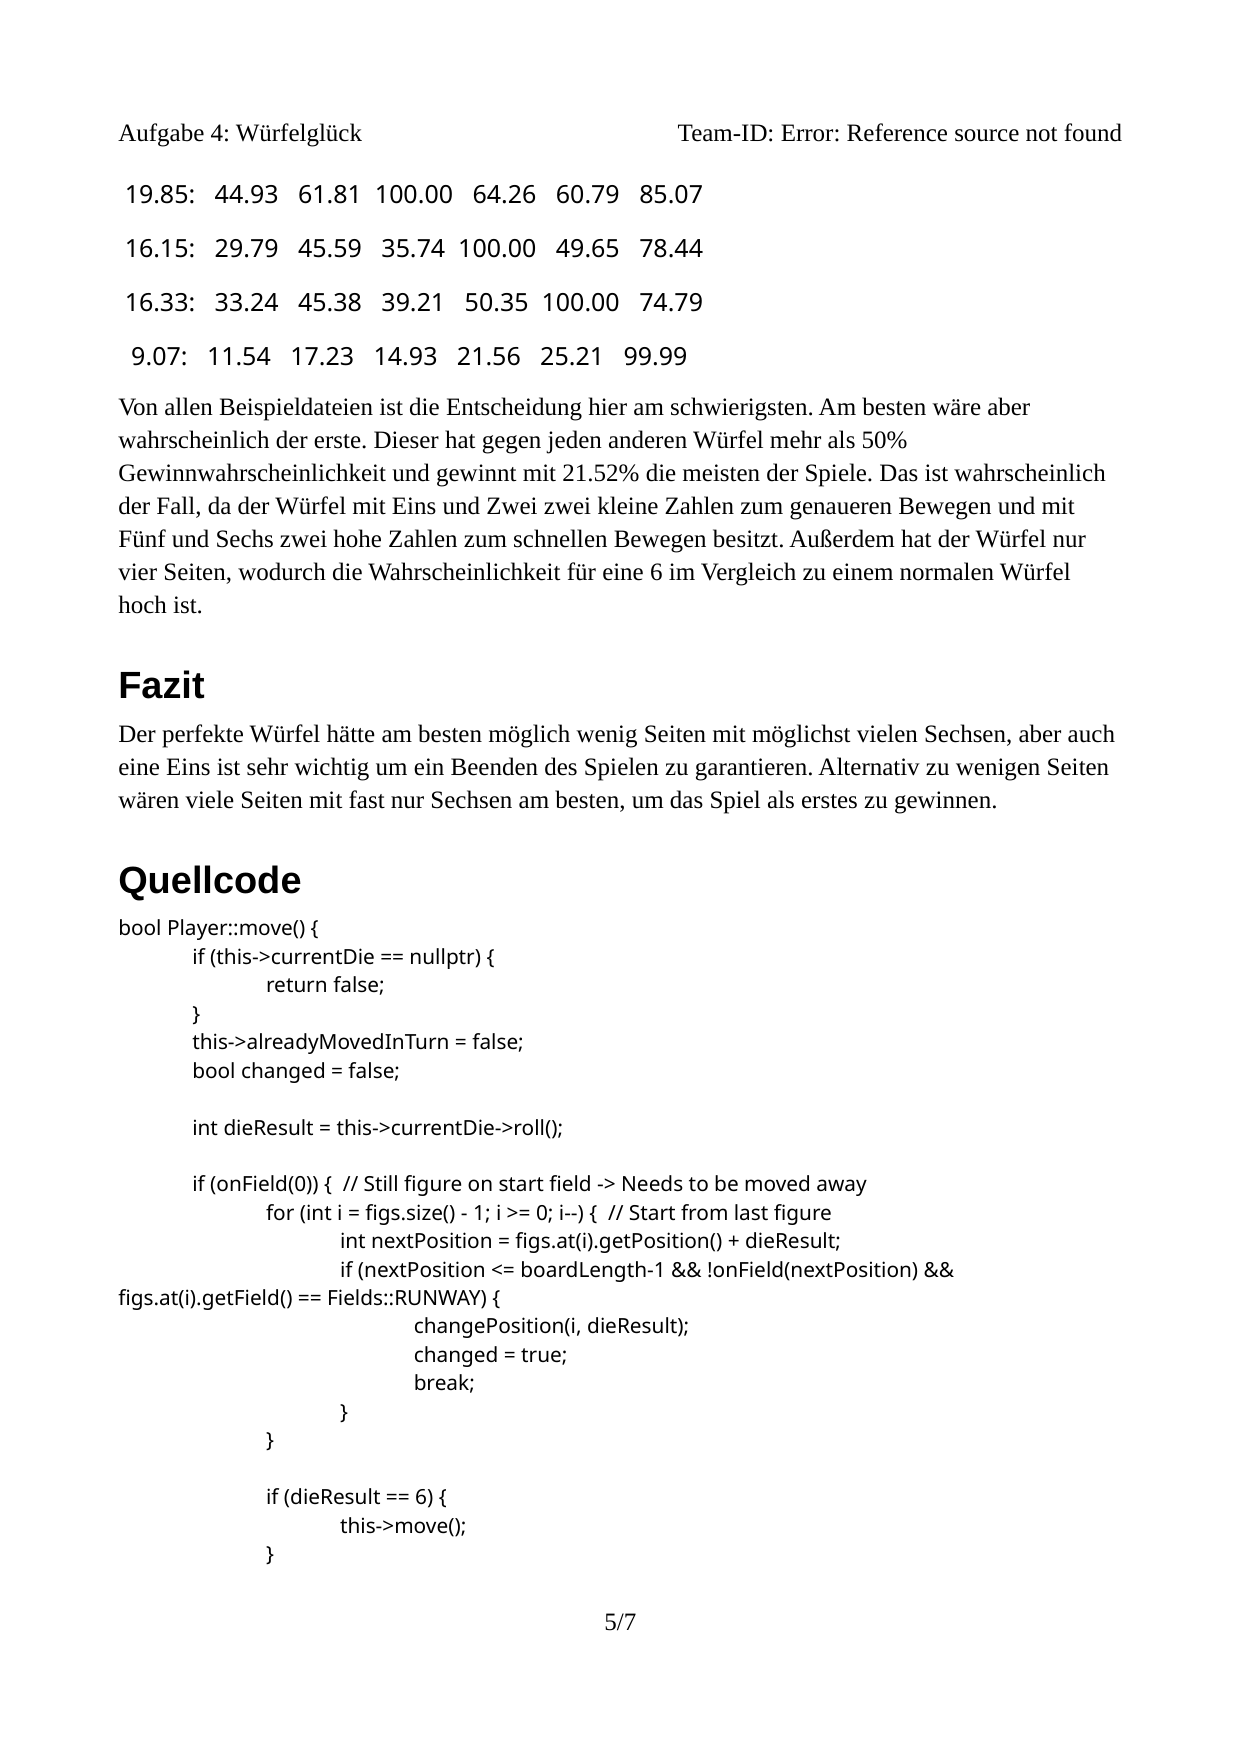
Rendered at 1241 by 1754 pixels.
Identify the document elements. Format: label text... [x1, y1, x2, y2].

text this->alreadyMovedInTurn = false; [118, 1027, 1122, 1056]
text if (nextPosition <= boardLength-1 && !onField(nextPosition) && figs.at(i).getField() == Fields::RUNWAY) { [118, 1255, 1122, 1312]
text int nextPosition = figs.at(i).getPosition() + dieResult; [118, 1226, 1122, 1255]
subtitle Fazit [118, 663, 1122, 706]
text bool changed = false; [118, 1056, 1122, 1084]
text break; [118, 1368, 1122, 1397]
text changed = true; [118, 1340, 1122, 1368]
text 16.15: 29.79 45.59 35.74 100.00 49.65 78.44 [118, 231, 1122, 265]
text Von allen Beispieldateien ist die Entscheidung hier am schwierigsten. Am besten wäre aber wahrscheinlich der erste. Dieser hat gegen jeden anderen Würfel mehr als 50% Gewinnwahrscheinlichkeit und gewinnt mit 21.52% die meisten der Spiele. Das ist wahrscheinlich der Fall, da der Würfel mit Eins und Zwei zwei kleine Zahlen zum genaueren Bewegen und mit Fünf und Sechs zwei hohe Zahlen zum schnellen Bewegen besitzt. Außerdem hat der Würfel nur vier Seiten, wodurch die Wahrscheinlichkeit für eine 6 im Vergleich zu einem normalen Würfel hoch ist. [118, 392, 1122, 619]
text } [118, 999, 1122, 1027]
text int dieResult = this->currentDie->roll(); [118, 1113, 1122, 1141]
text for (int i = figs.size() - 1; i >= 0; i--) { // Start from last figure [118, 1198, 1122, 1226]
text if (onField(0)) { // Still figure on start field -> Needs to be moved away [118, 1169, 1122, 1198]
text changePosition(i, dieResult); [118, 1312, 1122, 1340]
text this->move(); [118, 1511, 1122, 1539]
text 9.07: 11.54 17.23 14.93 21.56 25.21 99.99 [118, 338, 1122, 372]
text if (this->currentDie == nullptr) { [118, 942, 1122, 970]
text return false; [118, 970, 1122, 999]
text if (dieResult == 6) { [118, 1482, 1122, 1511]
text Der perfekte Würfel hätte am besten möglich wenig Seiten mit möglichst vielen Sechsen, aber auch eine Eins ist sehr wichtig um ein Beenden des Spielen zu garantieren. Alternativ zu wenigen Seiten wären viele Seiten mit fast nur Sechsen am besten, um das Spiel als erstes zu gewinnen. [118, 719, 1122, 813]
text bool Player::move() { [118, 913, 1122, 942]
text 19.85: 44.93 61.81 100.00 64.26 60.79 85.07 [118, 177, 1122, 211]
text 16.33: 33.24 45.38 39.21 50.35 100.00 74.79 [118, 284, 1122, 318]
text } [118, 1425, 1122, 1454]
text } [118, 1539, 1122, 1568]
text } [118, 1397, 1122, 1425]
subtitle Quellcode [118, 857, 1122, 901]
